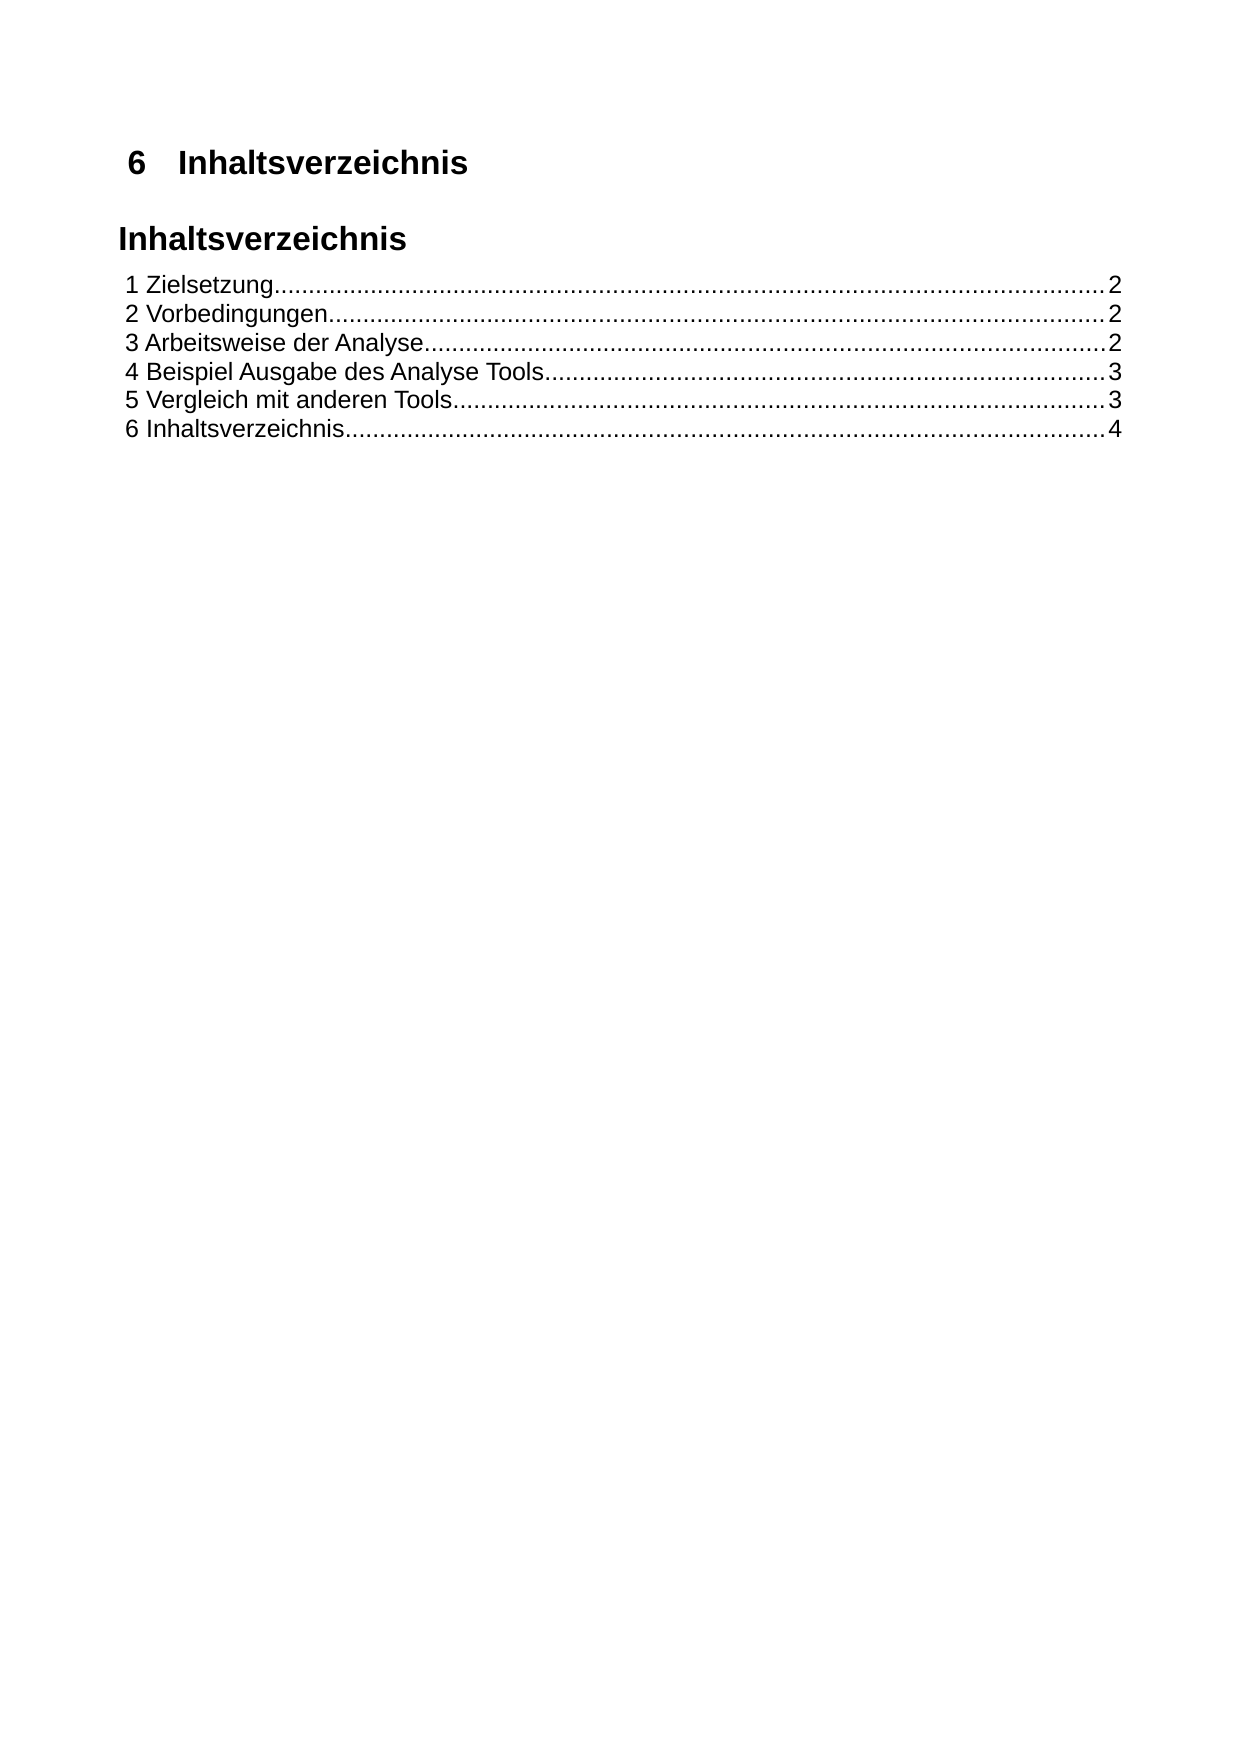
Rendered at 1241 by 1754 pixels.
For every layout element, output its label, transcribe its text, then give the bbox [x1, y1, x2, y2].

text function addEvent(obj, evType, fn){ if (obj.addEventListener){ obj.addEventListener(evType, fn, false); return true; } else if (obj.attachEvent){ var r = obj.attachEvent("on"+evType, fn); return r; } else { return false; } } function init() { document.body.style.background="white"; document.getElementById("all").style.width="600px"; } addEvent(window,"load",init); [118, 443, 1122, 469]
text 4 Beispiel Ausgabe des Analyse Tools 3 [118, 356, 1122, 385]
text 2 Vorbedingungen 2 [118, 299, 1122, 328]
subtitle Inhaltsverzeichnis [118, 219, 1122, 258]
subtitle Inhaltsverzeichnis [118, 143, 1122, 182]
text 3 Arbeitsweise der Analyse 2 [118, 328, 1122, 356]
text 6 Inhaltsverzeichnis 4 [118, 414, 1122, 443]
text 1 Zielsetzung 2 [118, 270, 1122, 299]
text 5 Vergleich mit anderen Tools 3 [118, 385, 1122, 414]
